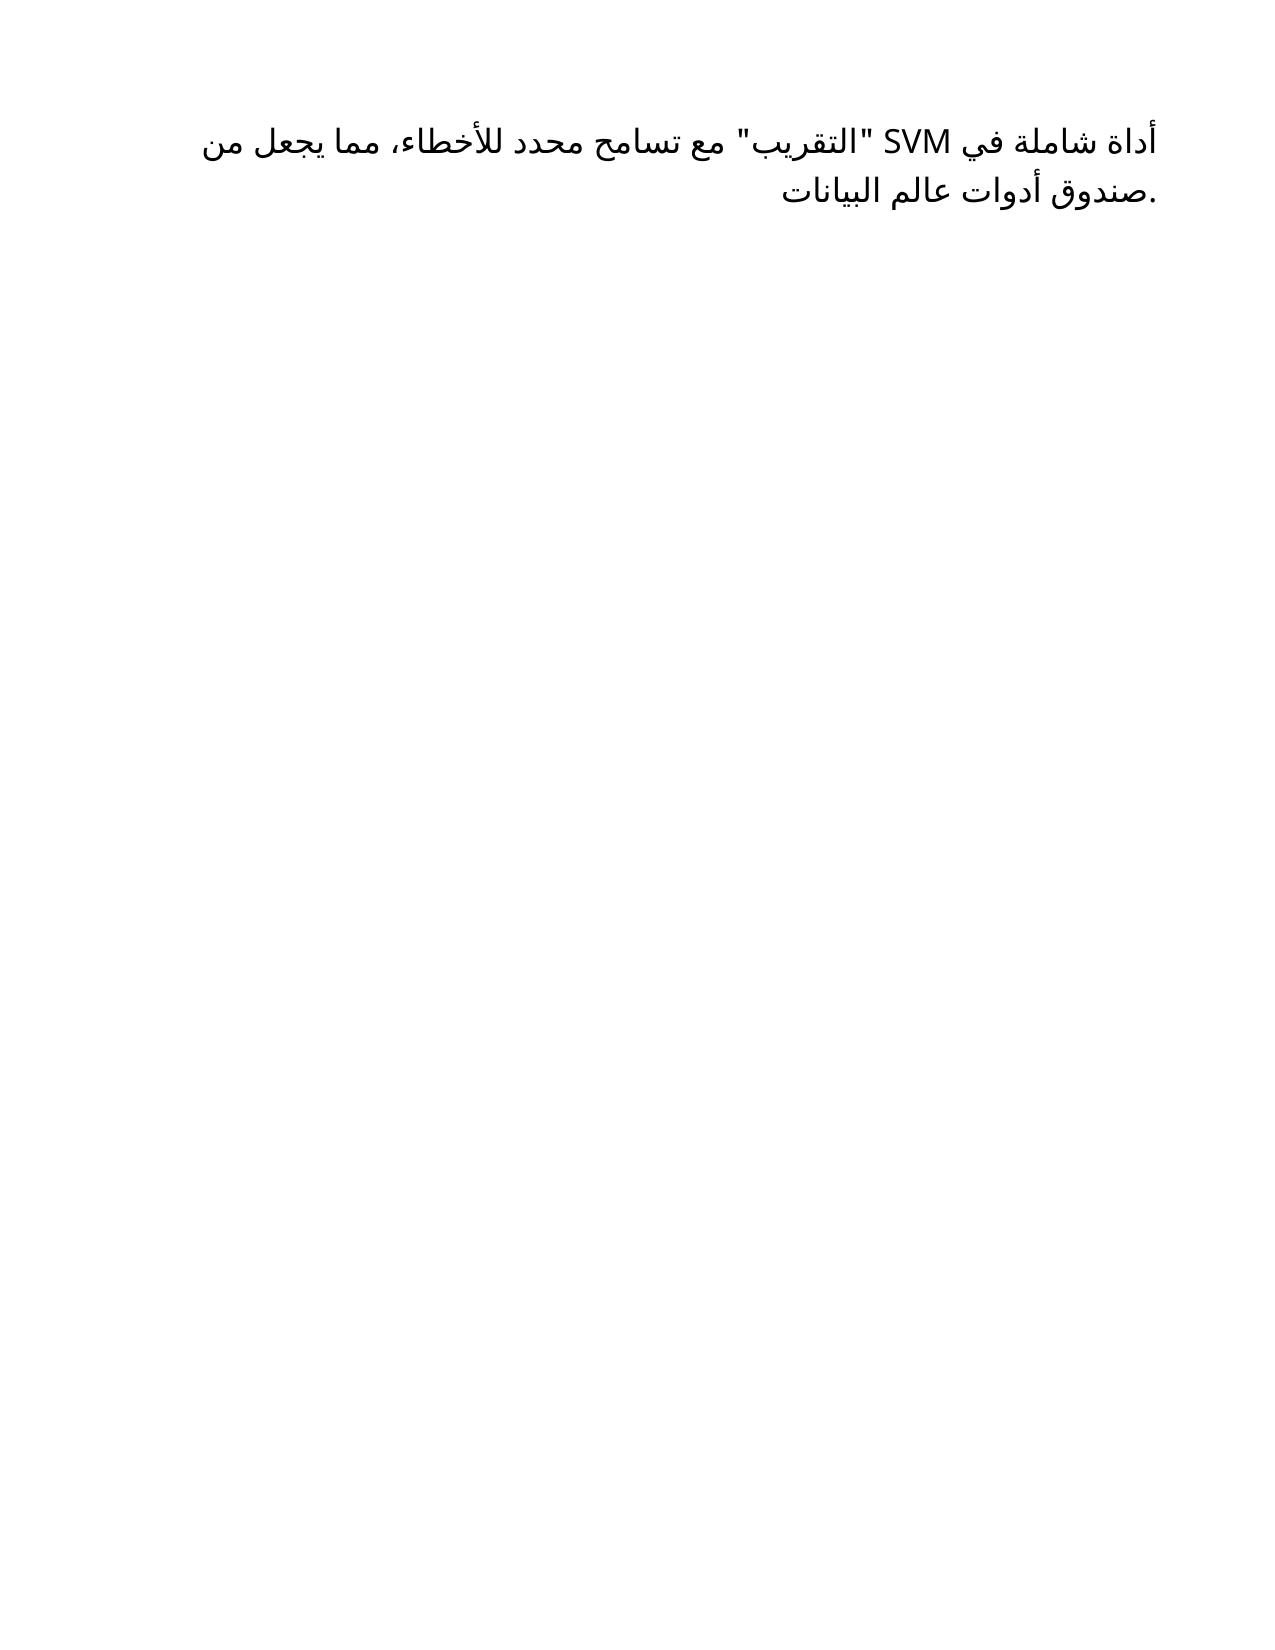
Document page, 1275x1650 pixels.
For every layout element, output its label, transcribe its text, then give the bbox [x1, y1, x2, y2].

text تمثل دوال النواة (Kernels) جوهر قوة SVM في التعامل مع البيانات المعقدة وغير الخطية. بينما توفر النواة متعددة الحدود حلاً لهياكل بيانات محددة، تبرز نواة RBF كأداة عامة ومرنة تثبت كفاءتها عبر مجالات مختلفة. علاوة على ذلك، يمثل الانتقال من SVC إلى SVR مثالاً على مرونة الخوارزمية، حيث يتم إعادة استخدام نفس المبادئ الرياضية مع تعديل بسيط في الهدف من "الفصل" إلى "التقريب" مع تسامح محدد للأخطاء، مما يجعل من SVM أداة شاملة في صندوق أدوات عالم البيانات. [118, 118, 1157, 216]
